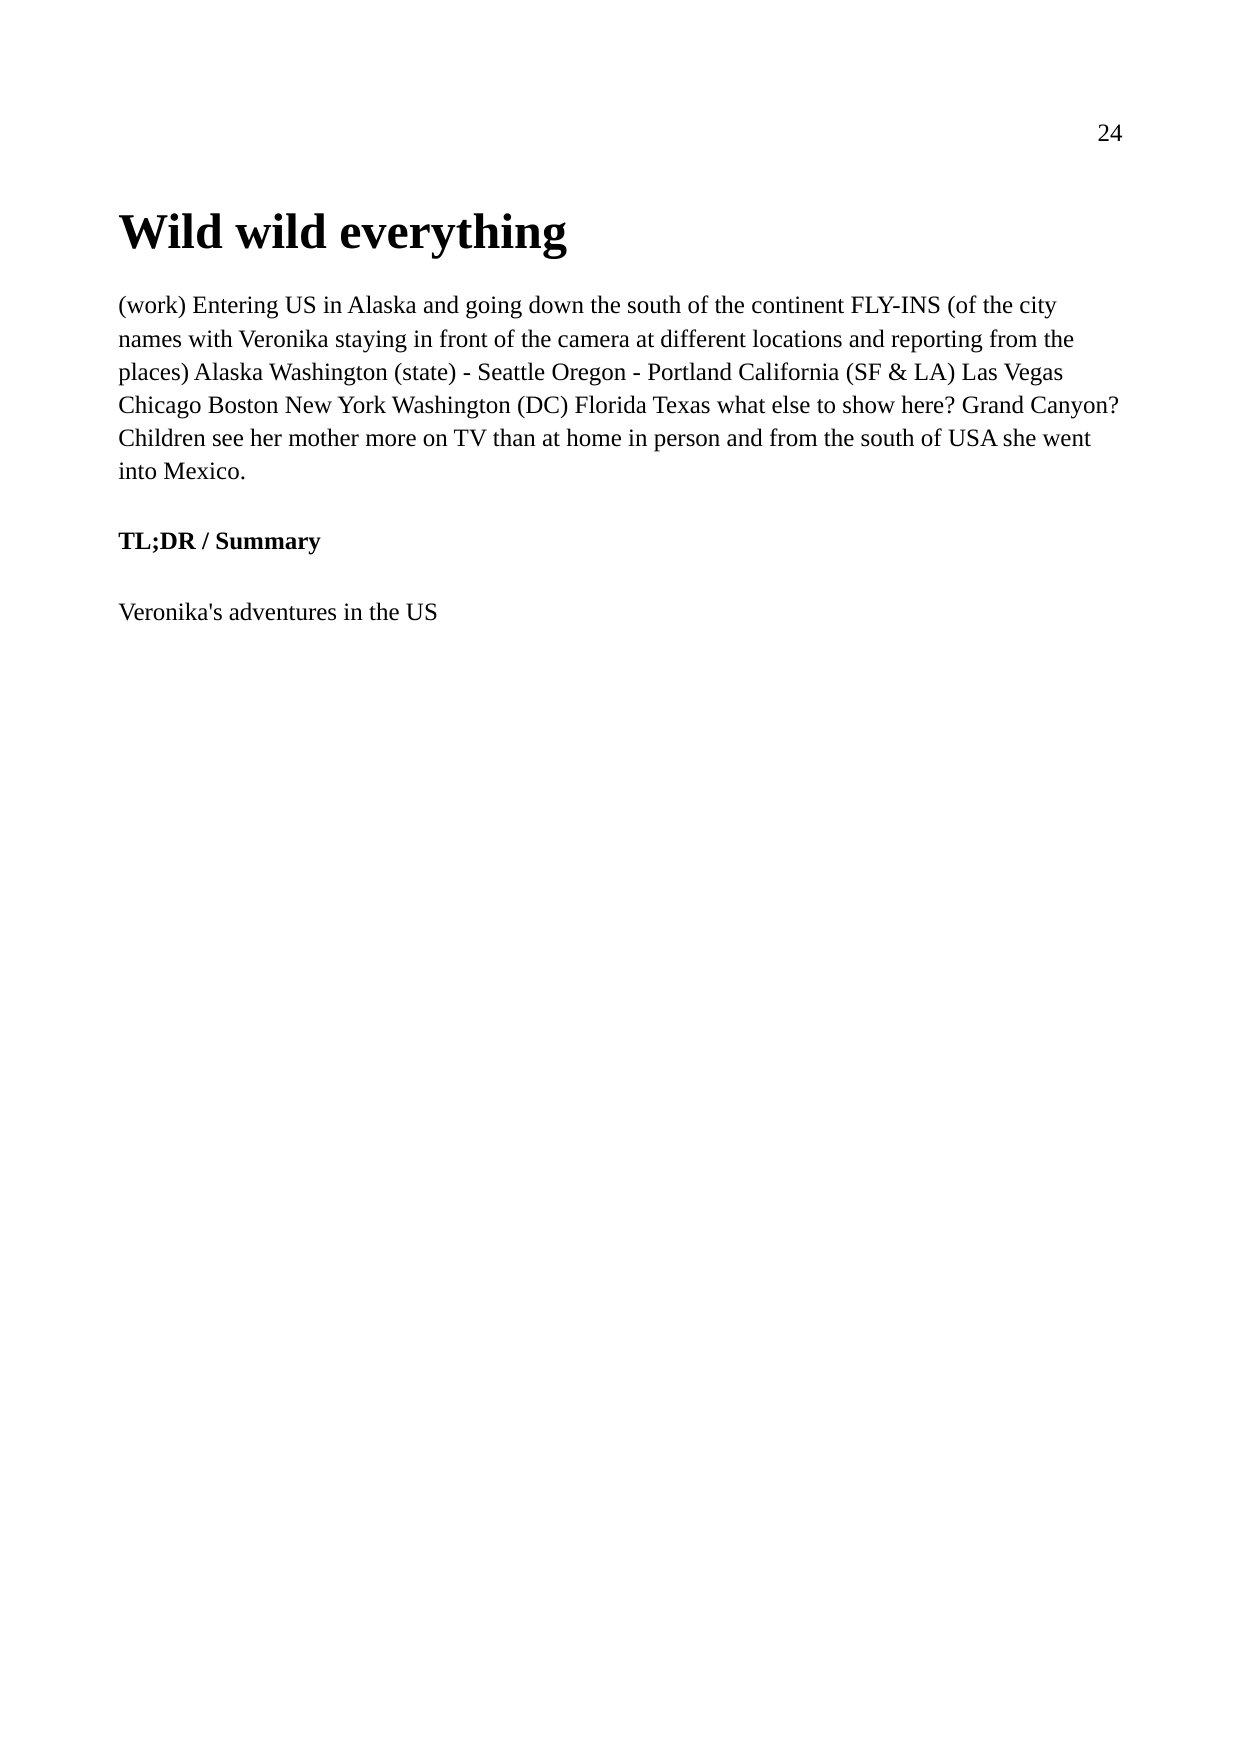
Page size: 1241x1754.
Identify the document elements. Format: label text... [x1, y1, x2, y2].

text (work) Entering US in Alaska and going down the south of the continent FLY-INS (of the city names with Veronika staying in front of the camera at different locations and reporting from the places) Alaska Washington (state) - Seattle Oregon - Portland California (SF & LA) Las Vegas Chicago Boston New York Washington (DC) Florida Texas what else to show here? Grand Canyon? Children see her mother more on TV than at home in person and from the south of USA she went into Mexico. [118, 291, 1122, 484]
subtitle Wild wild everything [118, 202, 1122, 259]
text Veronika's adventures in the US [118, 597, 1122, 626]
text TL;DR / Summary [118, 526, 1122, 555]
